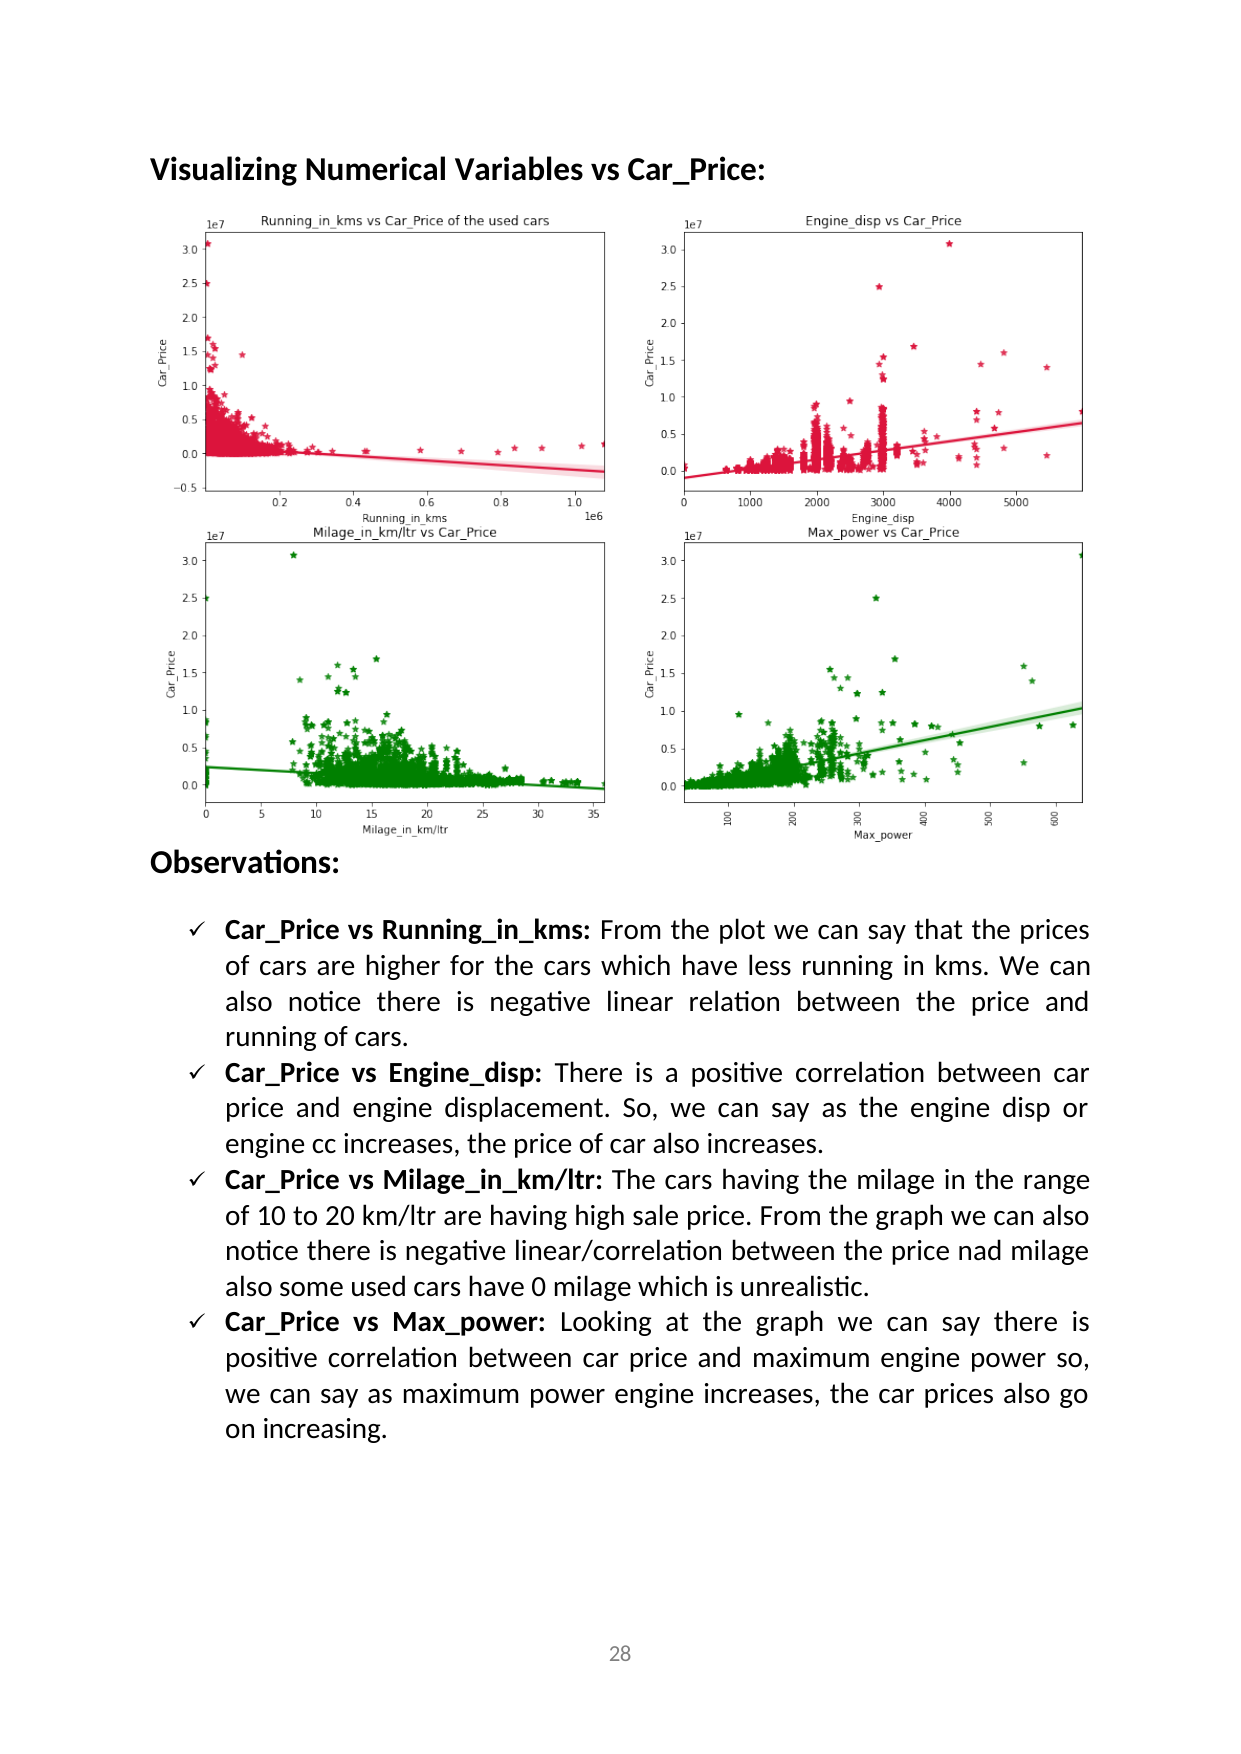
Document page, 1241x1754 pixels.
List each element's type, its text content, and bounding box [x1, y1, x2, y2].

picture [158, 215, 1083, 842]
list Car_Price vs Max_power: Looking at the graph we can say there is positive correlation between car price and maximum engine power so, we can say as maximum power engine increases, the car prices also go on increasing. [187, 1303, 1090, 1446]
list Car_Price vs Running_in_kms: From the plot we can say that the prices of cars are higher for the cars which have less running in kms. We can also notice there is negative linear relation between the price and running of cars. [187, 911, 1091, 1054]
list Car_Price vs Milage_in_km/ltr: The cars having the milage in the range of 10 to 20 km/ltr are having high sale price. From the graph we can also notice there is negative linear/correlation between the price nad milage also some used cars have 0 milage which is unrealistic. [187, 1161, 1091, 1303]
text 28 [272, 1639, 968, 1667]
list Car_Price vs Engine_disp: There is a positive correlation between car price and engine displacement. So, we can say as the engine disp or engine cc increases, the price of car also increases. [187, 1054, 1090, 1161]
text Observations: [150, 240, 1165, 882]
subtitle Visualizing Numerical Variables vs Car_Price: [150, 148, 1165, 189]
